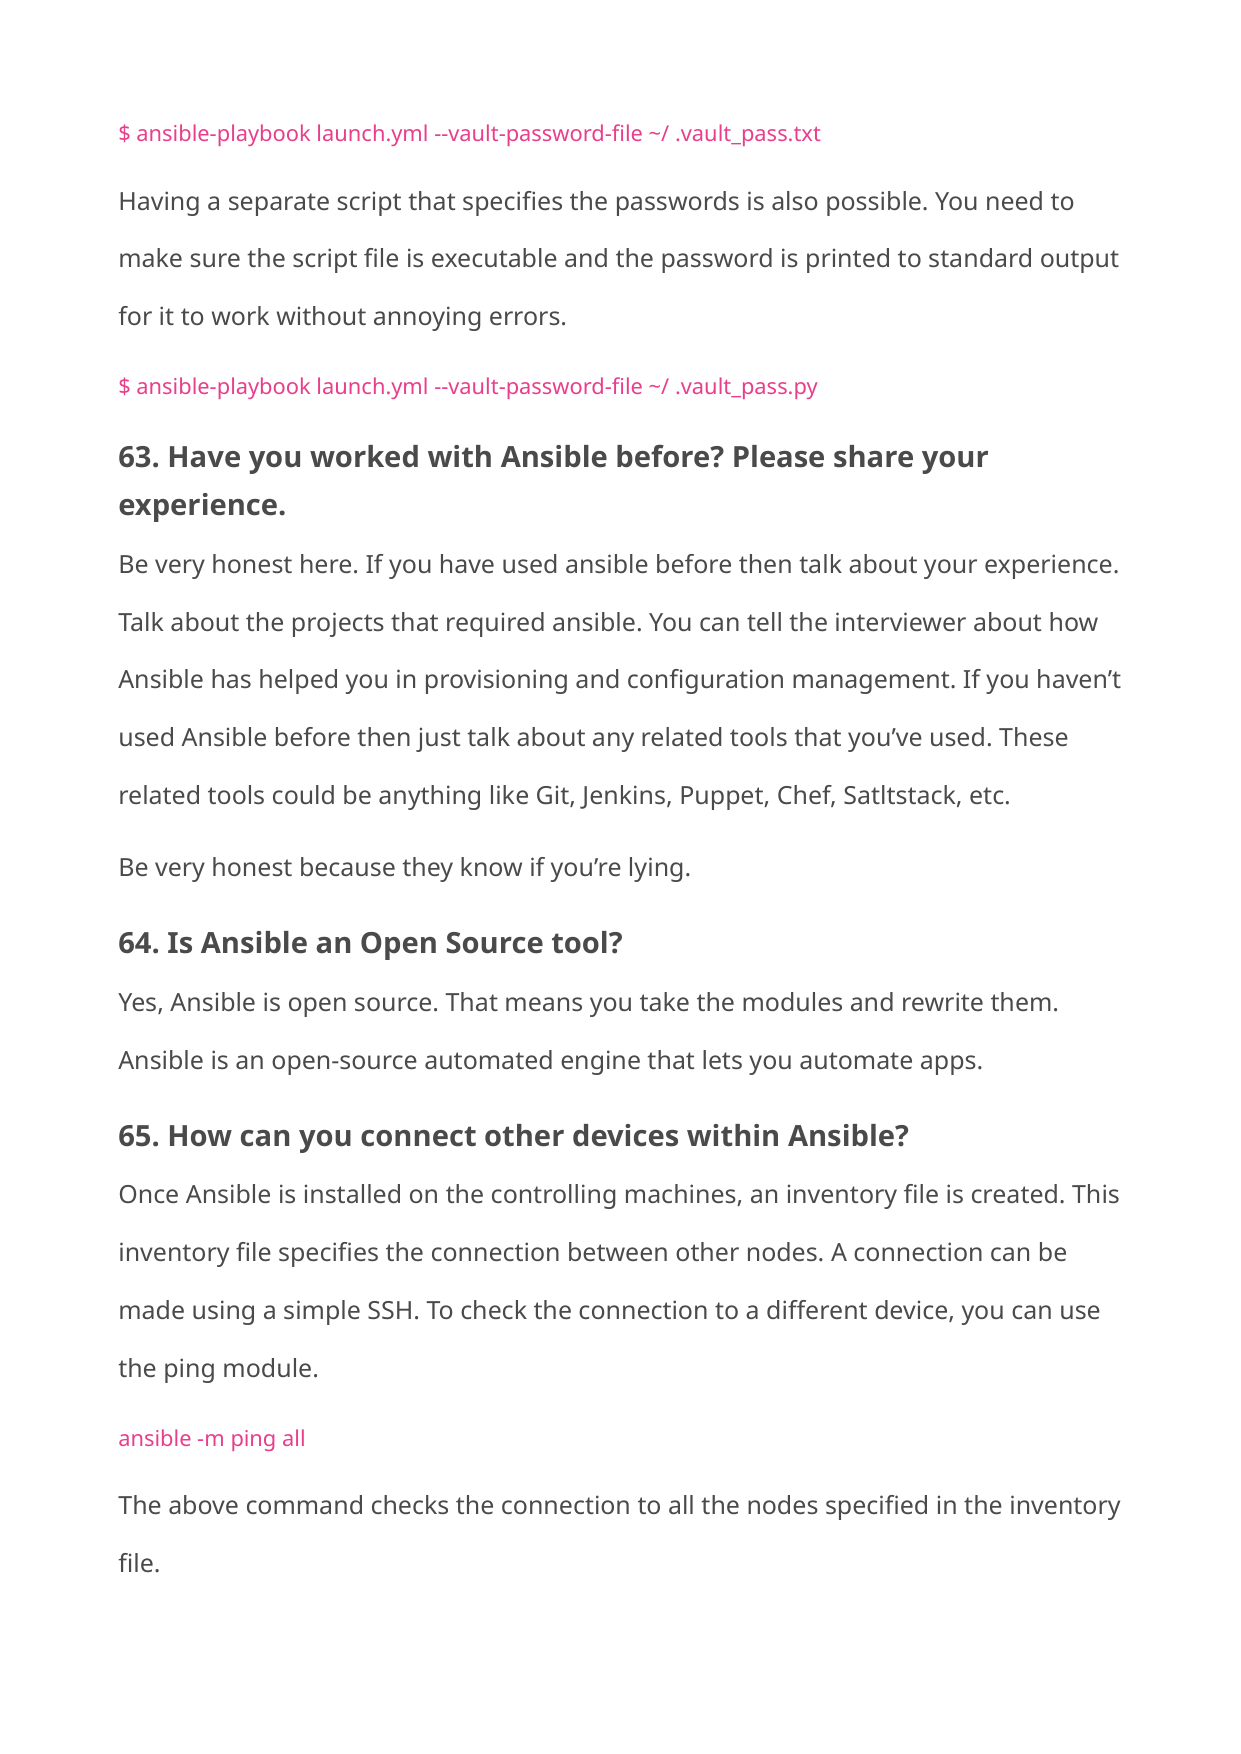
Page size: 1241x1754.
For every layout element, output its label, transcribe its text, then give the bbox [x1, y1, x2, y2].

text ansible -m ping all [118, 1423, 1122, 1453]
text Once Ansible is installed on the controlling machines, an inventory file is created. This inventory file specifies the connection between other nodes. A connection can be made using a simple SSH. To check the connection to a different device, you can use the ping module. [118, 1177, 1122, 1384]
subtitle 63. Have you worked with Ansible before? Please share your experience. [118, 437, 1122, 524]
subtitle 65. How can you connect other devices within Ansible? [118, 1115, 1122, 1154]
text Be very honest because they know if you’re lying. [118, 850, 1122, 884]
subtitle 64. Is Ansible an Open Source tool? [118, 922, 1122, 962]
text $ ansible-playbook launch.yml --vault-password-file ~/ .vault_pass.py [118, 371, 1122, 401]
text Be very honest here. If you have used ansible before then talk about your experience. Talk about the projects that required ansible. You can tell the interviewer about how Ansible has helped you in provisioning and configuration management. If you haven’t used Ansible before then just talk about any related tools that you’ve used. These related tools could be anything like Git, Jenkins, Puppet, Chef, Satltstack, etc. [118, 546, 1122, 812]
text Having a separate script that specifies the passwords is also possible. You need to make sure the script file is executable and the password is printed to standard output for it to work without annoying errors. [118, 183, 1122, 333]
text The above command checks the connection to all the nodes specified in the inventory file. [118, 1488, 1122, 1580]
text $ ansible-playbook launch.yml --vault-password-file ~/ .vault_pass.txt [118, 118, 1122, 148]
text Yes, Ansible is open source. That means you take the modules and rewrite them. Ansible is an open-source automated engine that lets you automate apps. [118, 984, 1122, 1076]
